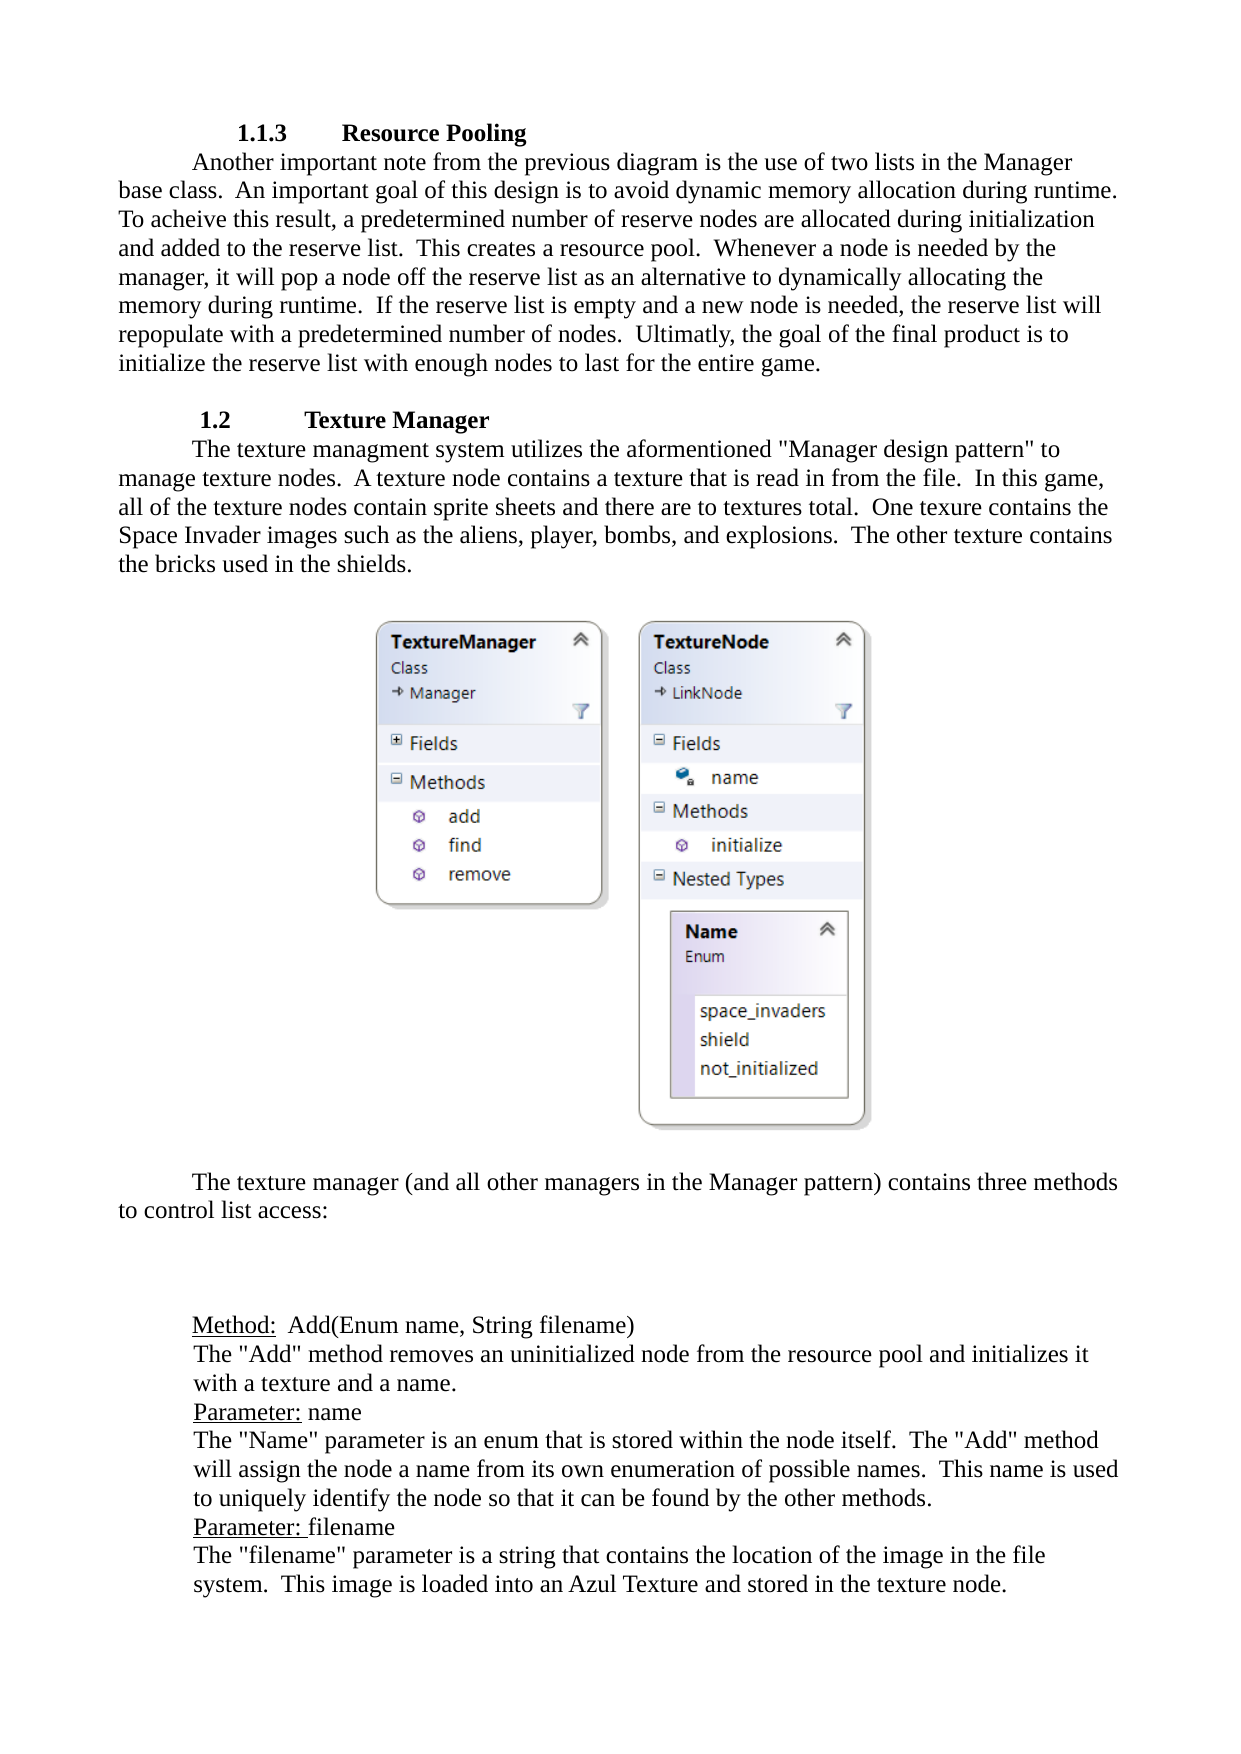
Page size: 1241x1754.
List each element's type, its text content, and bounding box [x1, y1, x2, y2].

text Another important note from the previous diagram is the use of two lists in the Manager base class. An important goal of this design is to avoid dynamic memory allocation during runtime. To acheive this result, a predetermined number of reserve nodes are allocated during initialization and added to the reserve list. This creates a resource pool. Whenever a node is needed by the manager, it will pop a node off the reserve list as an alternative to dynamically allocating the memory during runtime. If the reserve list is empty and a new node is needed, the reserve list will repopulate with a predetermined number of nodes. Ultimatly, the goal of the final product is to initialize the reserve list with enough nodes to last for the entire game. [118, 147, 1122, 377]
list The "filename" parameter is a string that contains the location of the image in the file system. This image is loaded into an Azul Texture and stored in the texture node. [156, 1541, 1122, 1598]
list The "Add" method removes an uninitialized node from the resource pool and initializes it with a texture and a name. [156, 1339, 1122, 1397]
list Parameter: filename [156, 1512, 1122, 1541]
text The texture managment system utilizes the aformentioned "Manager design pattern" to manage texture nodes. A texture node contains a texture that is read in from the file. In this game, all of the texture nodes contain sprite sheets and there are to textures total. One texure contains the Space Invader images such as the aliens, player, bombs, and explosions. The other texture contains the bricks used in the shields. [118, 434, 1122, 578]
list Resource Pooling [231, 118, 1122, 147]
text Method: Add(Enum name, String filename) [118, 1311, 1122, 1339]
list Texture Manager [193, 406, 1122, 434]
list Parameter: name [156, 1397, 1122, 1426]
picture [361, 606, 879, 1139]
text The texture manager (and all other managers in the Manager pattern) contains three methods to control list access: [118, 1167, 1122, 1224]
list The "Name" parameter is an enum that is stored within the node itself. The "Add" method will assign the node a name from its own enumeration of possible names. This name is used to uniquely identify the node so that it can be found by the other methods. [156, 1426, 1122, 1512]
